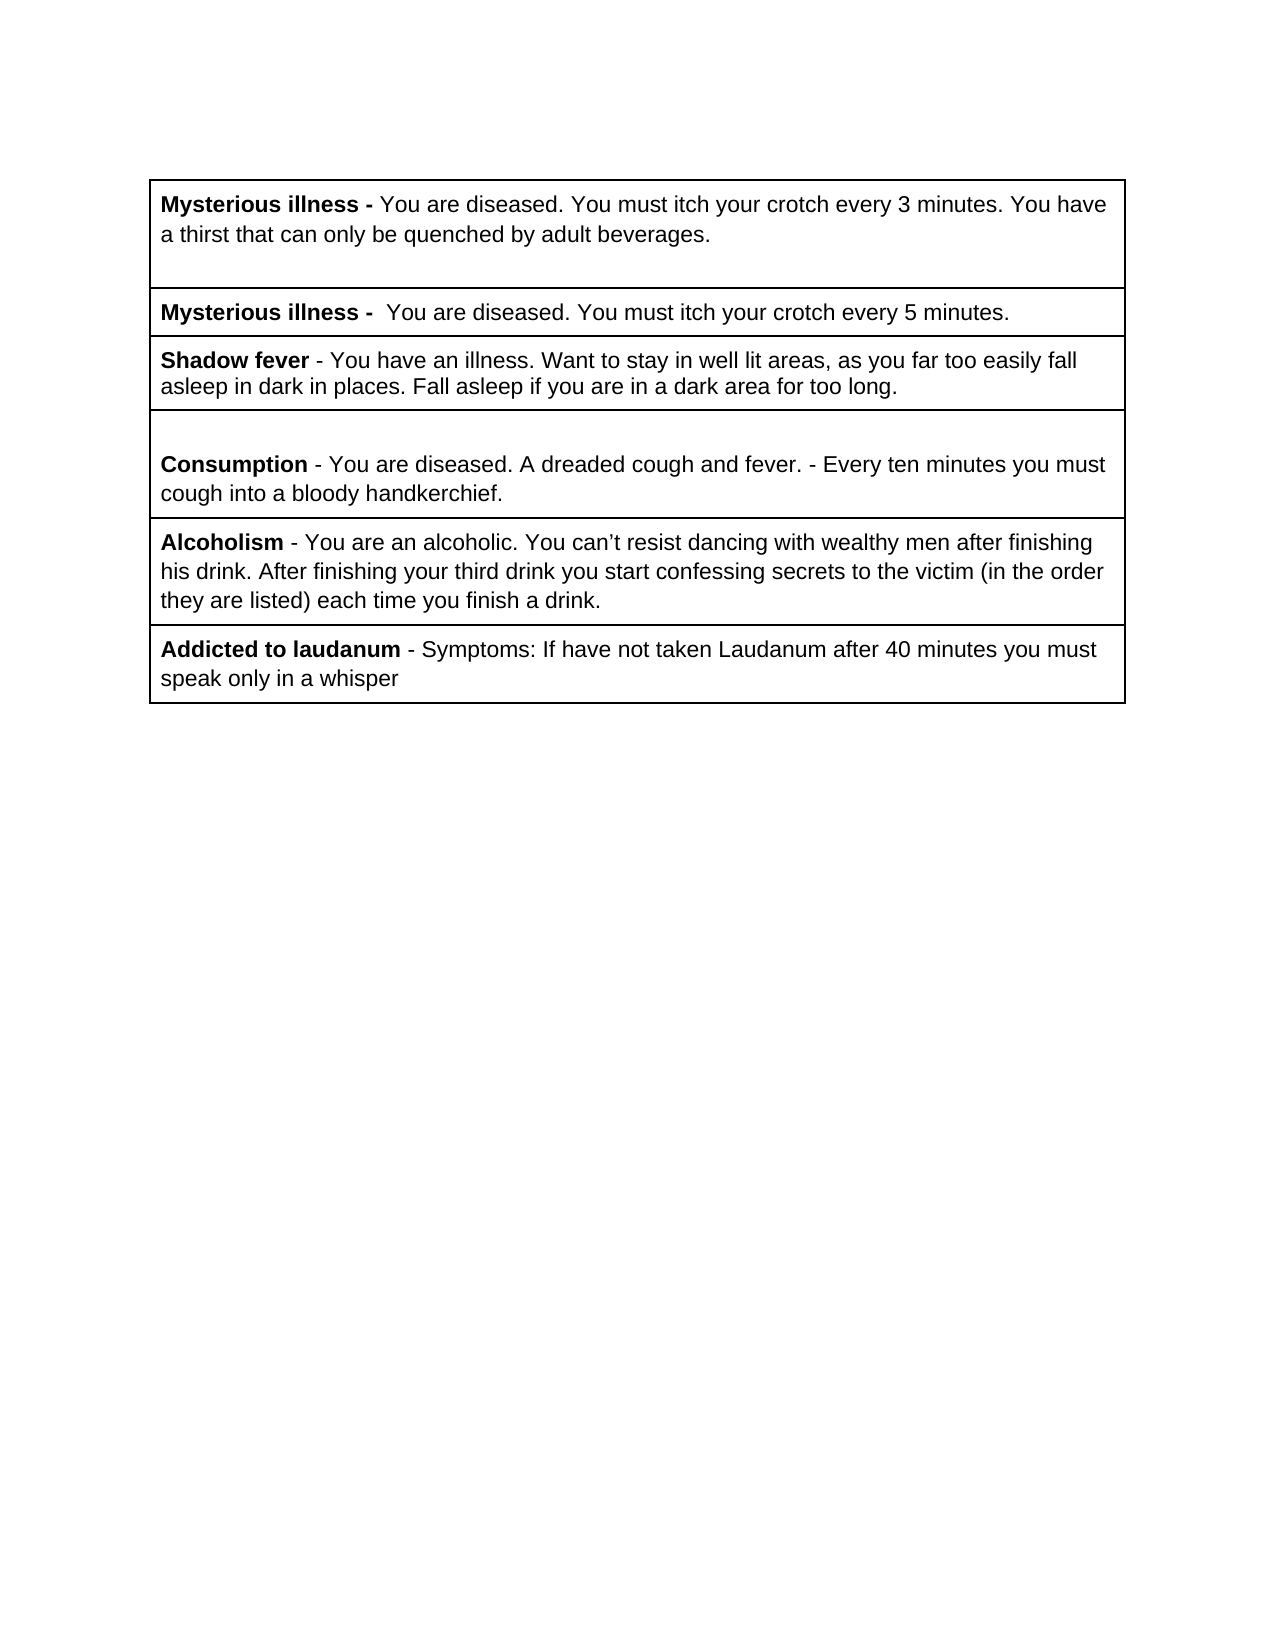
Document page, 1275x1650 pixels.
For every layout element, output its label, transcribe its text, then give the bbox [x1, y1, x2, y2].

table_cell Addicted to laudanum - Symptoms: If have not taken Laudanum after 40 minutes you must speak only in a whisper [151, 626, 1124, 702]
table_header Mysterious illness - You are diseased. You must itch your crotch every 3 minutes. You have a thirst that can only be quenched by adult beverages. [151, 181, 1124, 287]
table_cell Consumption - You are diseased. A dreaded cough and fever. - Every ten minutes you must cough into a bloody handkerchief. [151, 411, 1124, 517]
table_cell Shadow fever - You have an illness. Want to stay in well lit areas, as you far too easily fall asleep in dark in places. Fall asleep if you are in a dark area for too long. [151, 337, 1124, 409]
table_cell Mysterious illness - You are diseased. You must itch your crotch every 5 minutes. [151, 289, 1124, 335]
table_cell Alcoholism - You are an alcoholic. You can’t resist dancing with wealthy men after finishing his drink. After finishing your third drink you start confessing secrets to the victim (in the order they are listed) each time you finish a drink. [151, 519, 1124, 624]
